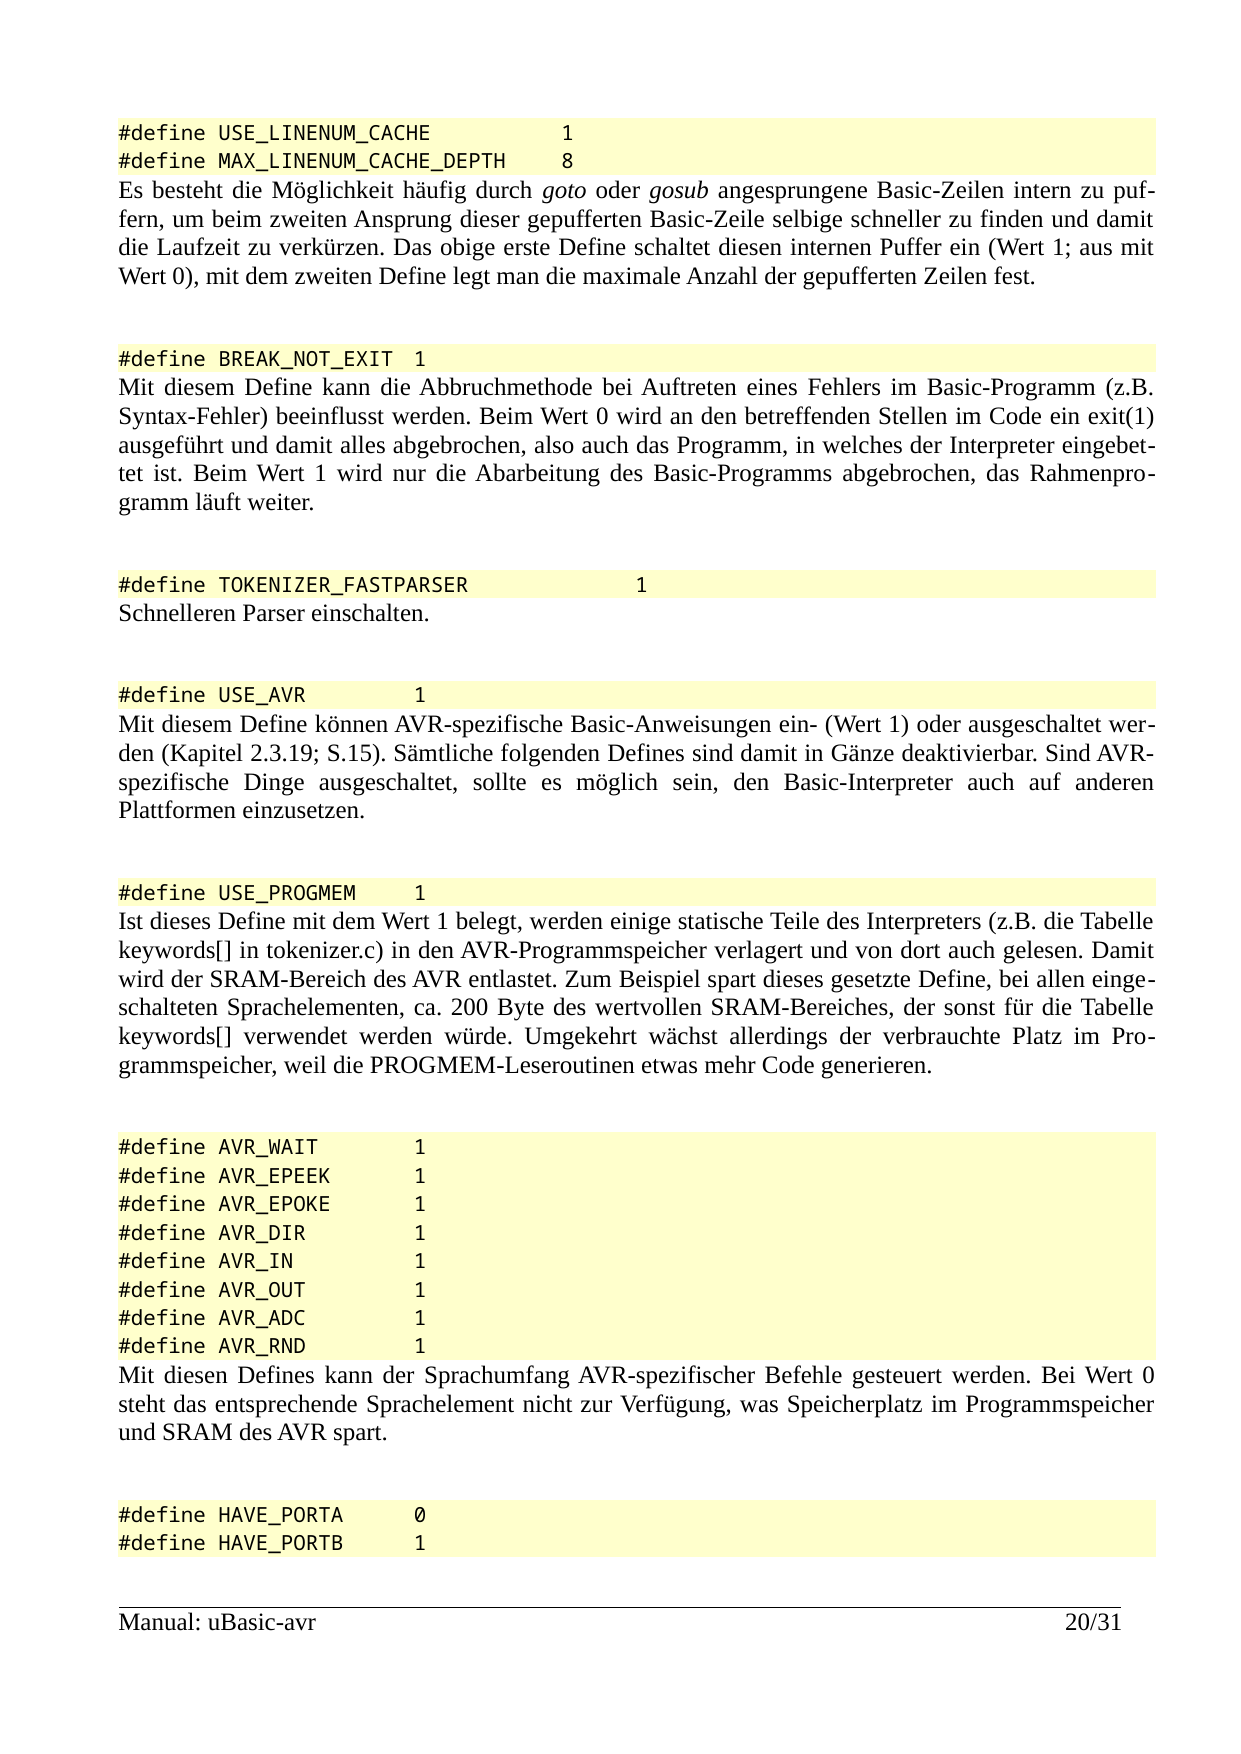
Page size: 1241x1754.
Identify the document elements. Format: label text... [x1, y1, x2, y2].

text Mit diesem Define kann die Abbruchmethode bei Auftreten eines Fehlers im Basic-Programm (z.B. Syntax-Fehler) beeinflusst werden. Beim Wert 0 wird an den betreffenden Stellen im Code ein exit(1) ausgeführt und damit alles abgebrochen, also auch das Programm, in welches der Interpreter eingebet­tet ist. Beim Wert 1 wird nur die Abarbeitung des Basic-Programms abgebrochen, das Rahmenpro­gramm läuft weiter. [118, 372, 1156, 516]
text #define USE_LINENUM_CACHE 1 [118, 118, 1156, 147]
text #define BREAK_NOT_EXIT 1 [118, 344, 1156, 372]
text #define USE_AVR 1 [118, 681, 1156, 709]
text #define TOKENIZER_FASTPARSER 1 [118, 570, 1156, 598]
text Schnelleren Parser einschalten. [118, 598, 1156, 627]
text #define USE_PROGMEM 1 [118, 878, 1156, 906]
text #define AVR_EPEEK 1 [118, 1161, 1156, 1189]
text Mit diesen Defines kann der Sprachumfang AVR-spezifischer Befehle gesteuert werden. Bei Wert 0 steht das entsprechende Sprachelement nicht zur Verfügung, was Speicherplatz im Programmspeicher und SRAM des AVR spart. [118, 1360, 1156, 1446]
text #define HAVE_PORTA 0 [118, 1500, 1156, 1528]
text #define HAVE_PORTB 1 [118, 1528, 1156, 1557]
text #define MAX_LINENUM_CACHE_DEPTH 8 [118, 147, 1156, 175]
text Mit diesem Define können AVR-spezifische Basic-Anweisungen ein- (Wert 1) oder ausgeschaltet wer­den (Kapitel 2.3.19; S.14). Sämtliche folgenden Defines sind damit in Gänze deaktivierbar. Sind AVR-spezifische Dinge ausgeschaltet, sollte es möglich sein, den Basic-Interpreter auch auf anderen Plattformen einzusetzen. [118, 709, 1156, 824]
text Ist dieses Define mit dem Wert 1 belegt, werden einige statische Teile des Interpreters (z.B. die Tabelle keywords[] in tokenizer.c) in den AVR-Programmspeicher verlagert und von dort auch gelesen. Damit wird der SRAM-Bereich des AVR entlastet. Zum Beispiel spart dieses gesetzte Define, bei allen einge­schalteten Sprachelementen, ca. 200 Byte des wertvollen SRAM-Bereiches, der sonst für die Tabelle keywords[] verwendet werden würde. Umgekehrt wächst allerdings der verbrauchte Platz im Pro­grammspeicher, weil die PROGMEM-Leseroutinen etwas mehr Code generieren. [118, 906, 1156, 1079]
text #define AVR_IN 1 [118, 1246, 1156, 1275]
text #define AVR_DIR 1 [118, 1218, 1156, 1246]
text #define AVR_OUT 1 [118, 1275, 1156, 1303]
text Es besteht die Möglichkeit häufig durch goto oder gosub angesprungene Basic-Zeilen intern zu puf­fern, um beim zweiten Ansprung dieser gepufferten Basic-Zeile selbige schneller zu finden und damit die Laufzeit zu verkürzen. Das obige erste Define schaltet diesen internen Puffer ein (Wert 1; aus mit Wert 0), mit dem zweiten Define legt man die maximale Anzahl der gepufferten Zeilen fest. [118, 175, 1156, 290]
text #define AVR_RND 1 [118, 1332, 1156, 1360]
text #define AVR_EPOKE 1 [118, 1189, 1156, 1218]
text #define AVR_WAIT 1 [118, 1132, 1156, 1161]
text #define AVR_ADC 1 [118, 1303, 1156, 1332]
